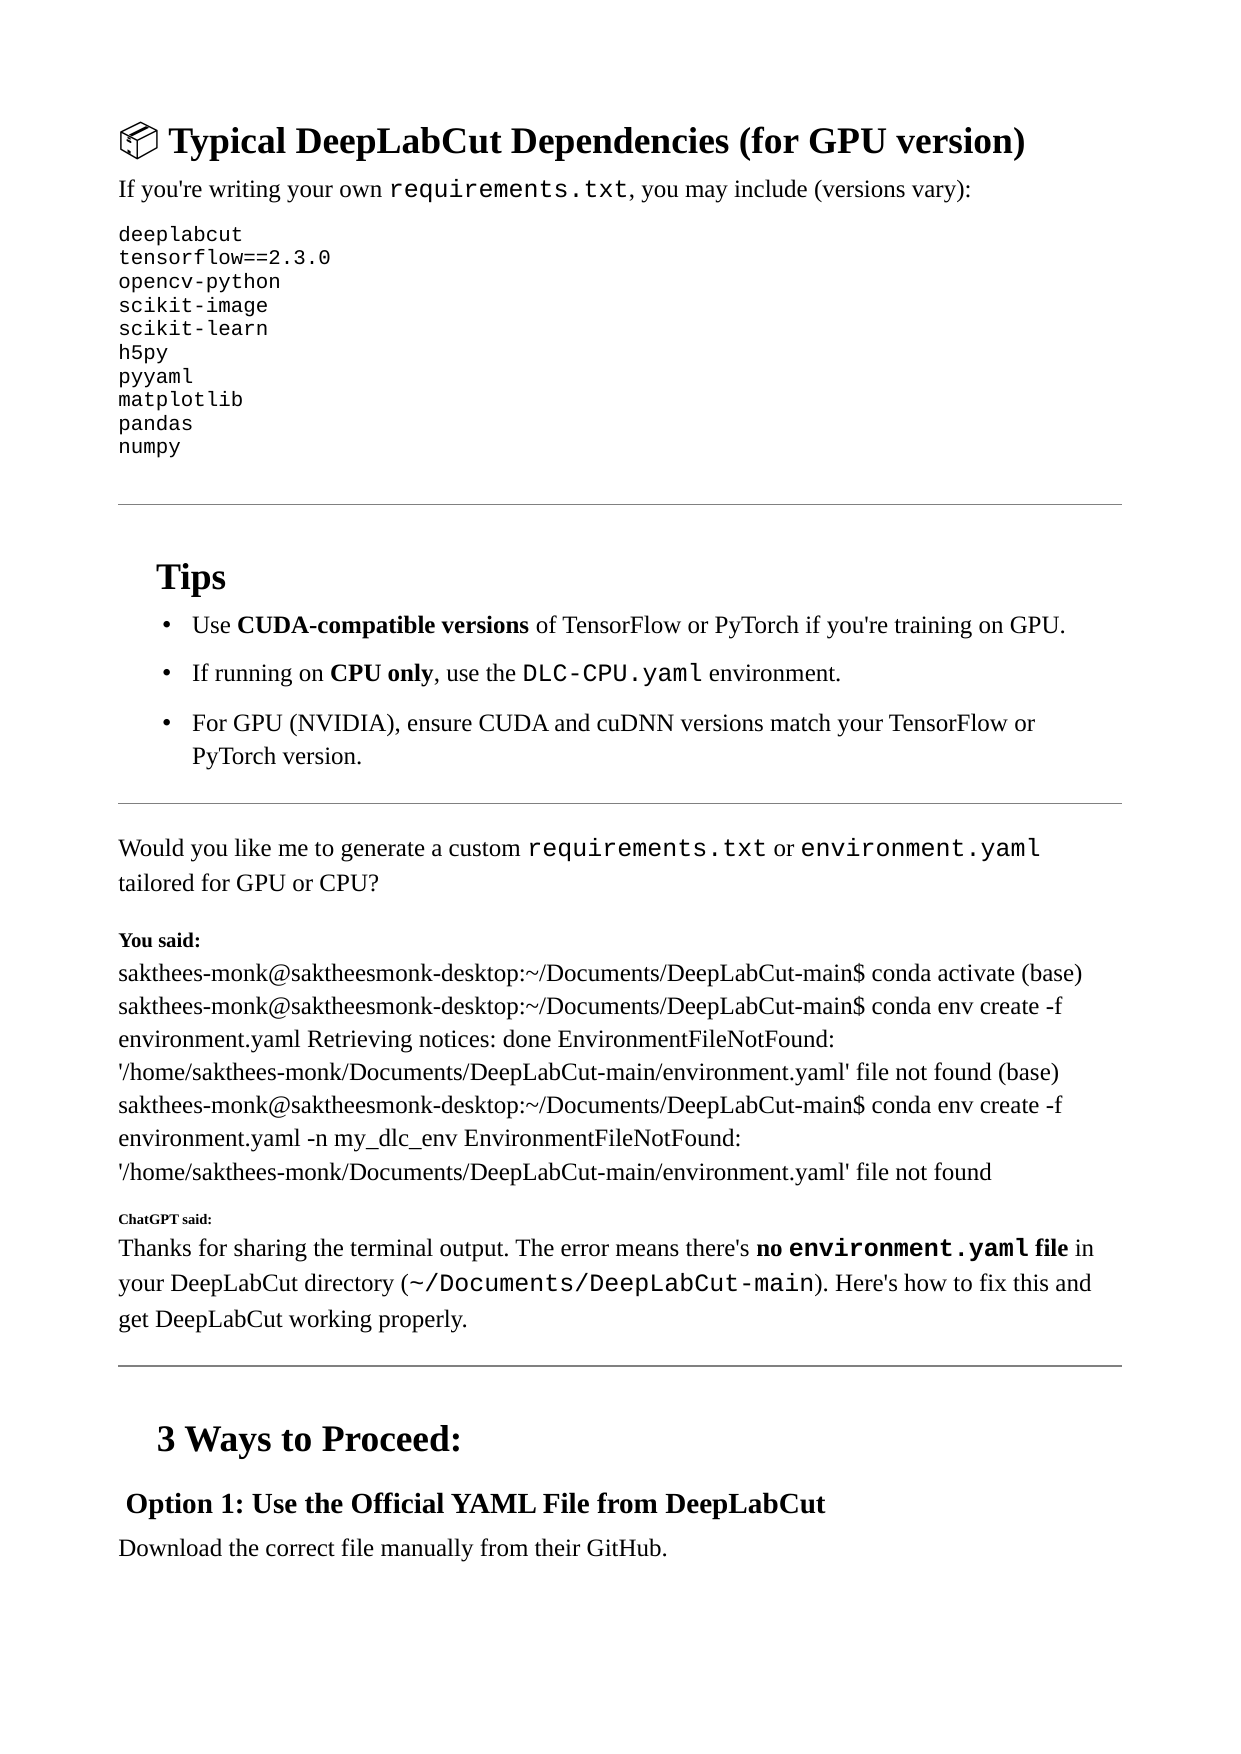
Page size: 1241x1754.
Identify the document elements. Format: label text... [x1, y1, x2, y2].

text scikit-learn [118, 318, 1122, 342]
subtitle ChatGPT said: [118, 1210, 1122, 1227]
text pandas [118, 413, 1122, 437]
subtitle ✅ 3 Ways to Proceed: [118, 1416, 1122, 1459]
text Would you like me to generate a custom requirements.txt or environment.yaml tailored for GPU or CPU? [118, 833, 1122, 897]
list Use CUDA-compatible versions of TensorFlow or PyTorch if you're training on GPU. [162, 610, 1122, 639]
subtitle 📦 Typical DeepLabCut Dependencies (for GPU version) [118, 118, 1122, 161]
text pyyaml [118, 366, 1122, 389]
subtitle 🧠 Tips [118, 555, 1122, 598]
text tensorflow==2.3.0 [118, 247, 1122, 271]
text If you're writing your own requirements.txt, you may include (versions vary): [118, 174, 1122, 204]
text numpy [118, 437, 1122, 460]
subtitle You said: [118, 928, 1122, 952]
text deeplabcut [118, 224, 1122, 247]
subtitle 🅰️ Option 1: Use the Official YAML File from DeepLabCut [118, 1487, 1122, 1520]
list If running on CPU only, use the DLC-CPU.yaml environment. [162, 658, 1122, 689]
text Thanks for sharing the terminal output. The error means there's no environment.yaml file in your DeepLabCut directory (~/Documents/DeepLabCut-main). Here's how to fix this and get DeepLabCut working properly. [118, 1233, 1122, 1332]
text matplotlib [118, 389, 1122, 413]
text scikit-image [118, 295, 1122, 318]
text sakthees-monk@saktheesmonk-desktop:~/Documents/DeepLabCut-main$ conda activate (base) sakthees-monk@saktheesmonk-desktop:~/Documents/DeepLabCut-main$ conda env create -f environment.yaml Retrieving notices: done EnvironmentFileNotFound: '/home/sakthees-monk/Documents/DeepLabCut-main/environment.yaml' file not found (base) sakthees-monk@saktheesmonk-desktop:~/Documents/DeepLabCut-main$ conda env create -f environment.yaml -n my_dlc_env EnvironmentFileNotFound: '/home/sakthees-monk/Documents/DeepLabCut-main/environment.yaml' file not found [118, 958, 1122, 1185]
text Download the correct file manually from their GitHub. [118, 1533, 1122, 1561]
text h5py [118, 342, 1122, 366]
text opencv-python [118, 271, 1122, 295]
list For GPU (NVIDIA), ensure CUDA and cuDNN versions match your TensorFlow or PyTorch version. [162, 708, 1122, 770]
